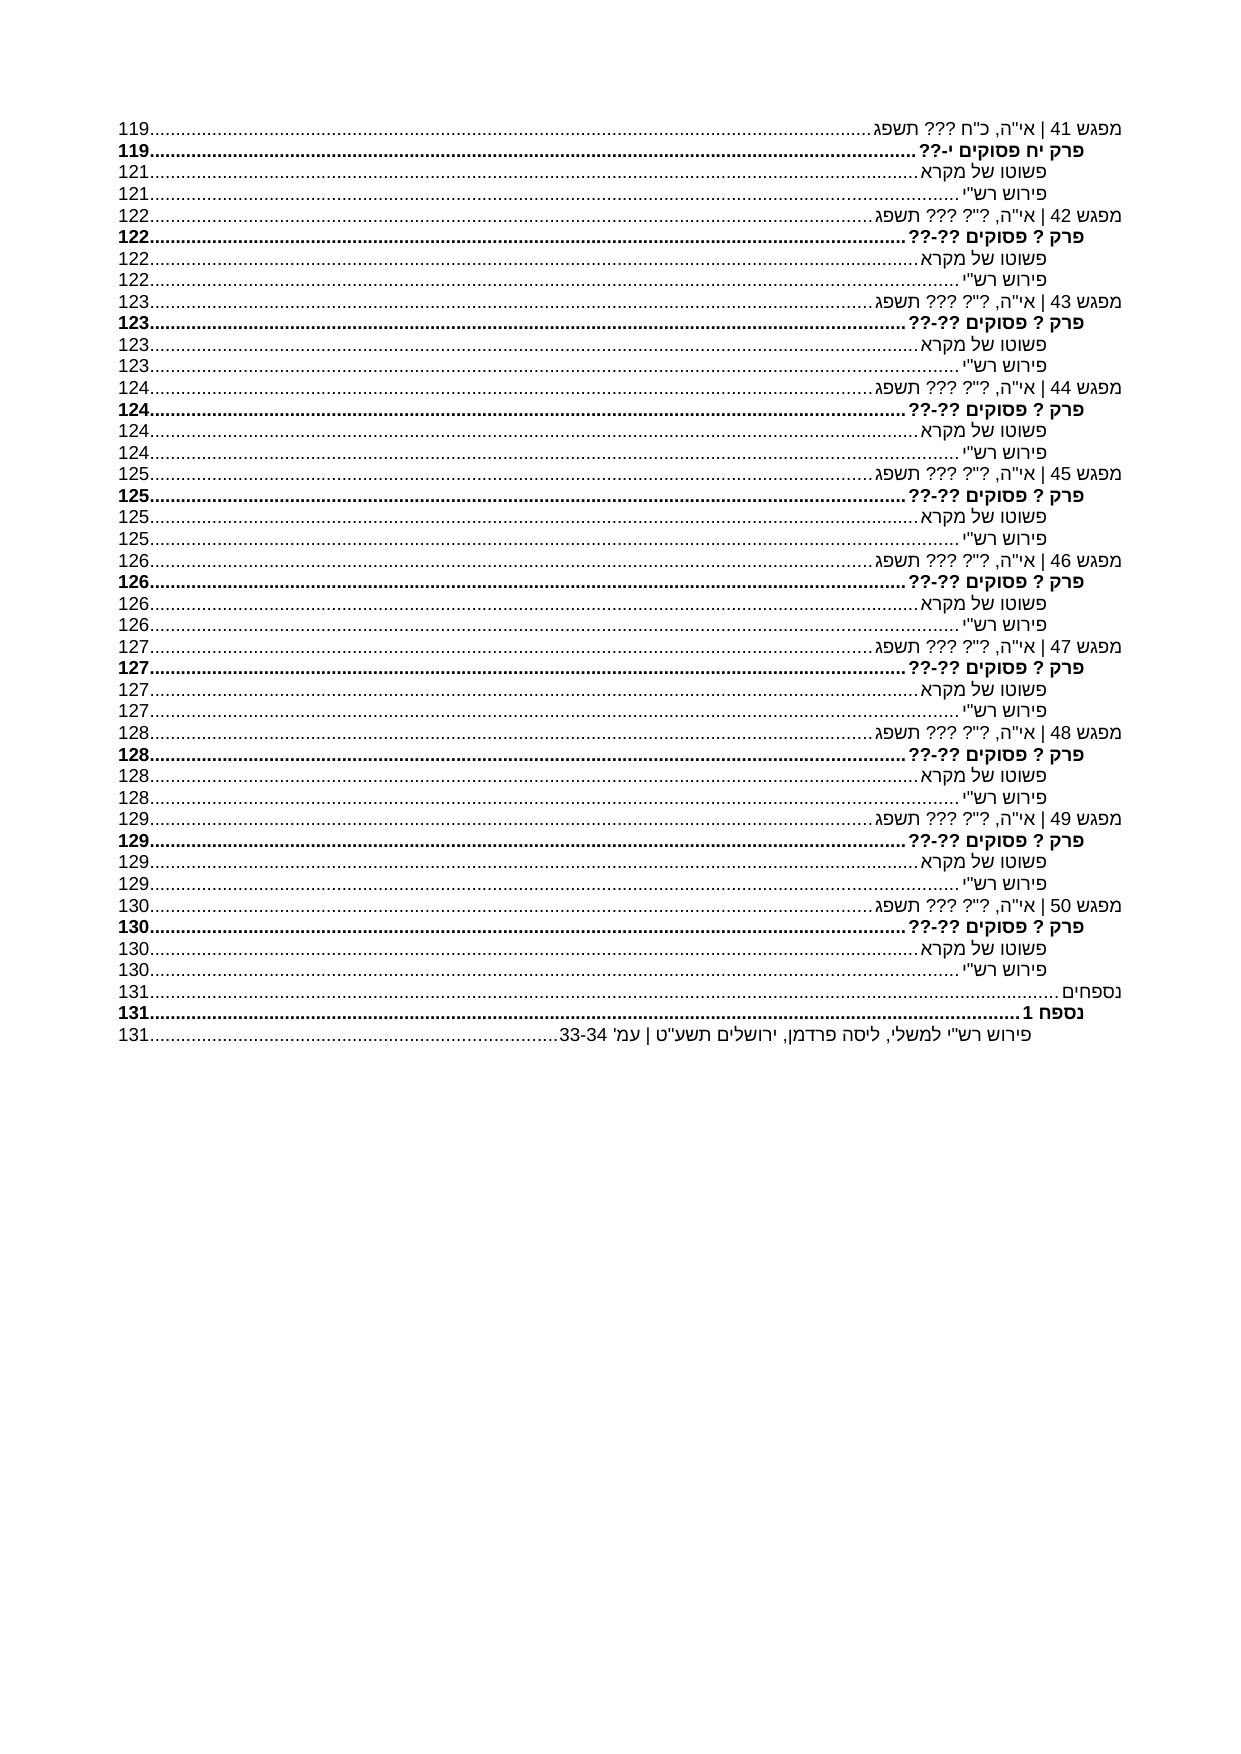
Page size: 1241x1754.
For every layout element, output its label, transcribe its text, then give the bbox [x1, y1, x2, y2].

text פירוש רש"י 121 [118, 183, 1047, 204]
text פירוש רש"י למשלי, ליסה פרדמן, ירושלים תשע"ט | עמ' 33-34 131 [118, 1024, 1032, 1045]
text נספח 1 131 [118, 1002, 1084, 1024]
text מפגש 46 | אי"ה, ?"? ??? תשפג 126 [118, 549, 1122, 571]
text פשוטו של מקרא 123 [118, 334, 1047, 355]
text פרק ? פסוקים ??-?? 124 [118, 398, 1084, 420]
text מפגש 45 | אי"ה, ?"? ??? תשפג 125 [118, 463, 1122, 485]
text פירוש רש"י 125 [118, 528, 1047, 549]
text פשוטו של מקרא 125 [118, 506, 1047, 528]
text מפגש 44 | אי"ה, ?"? ??? תשפג 124 [118, 377, 1122, 398]
text פרק ? פסוקים ??-?? 123 [118, 312, 1084, 334]
text פשוטו של מקרא 126 [118, 592, 1047, 614]
text פשוטו של מקרא 127 [118, 679, 1047, 700]
text פרק ? פסוקים ??-?? 122 [118, 226, 1084, 247]
text פרק ? פסוקים ??-?? 129 [118, 830, 1084, 851]
text פירוש רש"י 128 [118, 787, 1047, 808]
text פירוש רש"י 127 [118, 700, 1047, 722]
text פרק ? פסוקים ??-?? 125 [118, 485, 1084, 506]
text פרק ? פסוקים ??-?? 130 [118, 916, 1084, 937]
text פשוטו של מקרא 128 [118, 765, 1047, 787]
text מפגש 42 | אי"ה, ?"? ??? תשפג 122 [118, 204, 1122, 226]
text מפגש 49 | אי"ה, ?"? ??? תשפג 129 [118, 808, 1122, 830]
text פירוש רש"י 130 [118, 959, 1047, 981]
text פשוטו של מקרא 122 [118, 247, 1047, 269]
text פירוש רש"י 129 [118, 873, 1047, 894]
text מפגש 50 | אי"ה, ?"? ??? תשפג 130 [118, 894, 1122, 916]
text מפגש 48 | אי"ה, ?"? ??? תשפג 128 [118, 722, 1122, 743]
text נספחים 131 [118, 981, 1122, 1002]
text פרק יח פסוקים י-?? 119 [118, 140, 1084, 161]
text פירוש רש"י 126 [118, 614, 1047, 636]
text פשוטו של מקרא 121 [118, 161, 1047, 183]
text פשוטו של מקרא 130 [118, 937, 1047, 959]
text פשוטו של מקרא 124 [118, 420, 1047, 442]
text פרק ? פסוקים ??-?? 126 [118, 571, 1084, 592]
text מפגש 47 | אי"ה, ?"? ??? תשפג 127 [118, 636, 1122, 657]
text מפגש 41 | אי"ה, כ"ח ??? תשפג 119 [118, 118, 1122, 140]
text פירוש רש"י 122 [118, 269, 1047, 291]
text פרק ? פסוקים ??-?? 128 [118, 743, 1084, 765]
text מפגש 43 | אי"ה, ?"? ??? תשפג 123 [118, 291, 1122, 312]
text פירוש רש"י 124 [118, 442, 1047, 463]
text פרק ? פסוקים ??-?? 127 [118, 657, 1084, 679]
text פשוטו של מקרא 129 [118, 851, 1047, 873]
text פירוש רש"י 123 [118, 355, 1047, 377]
